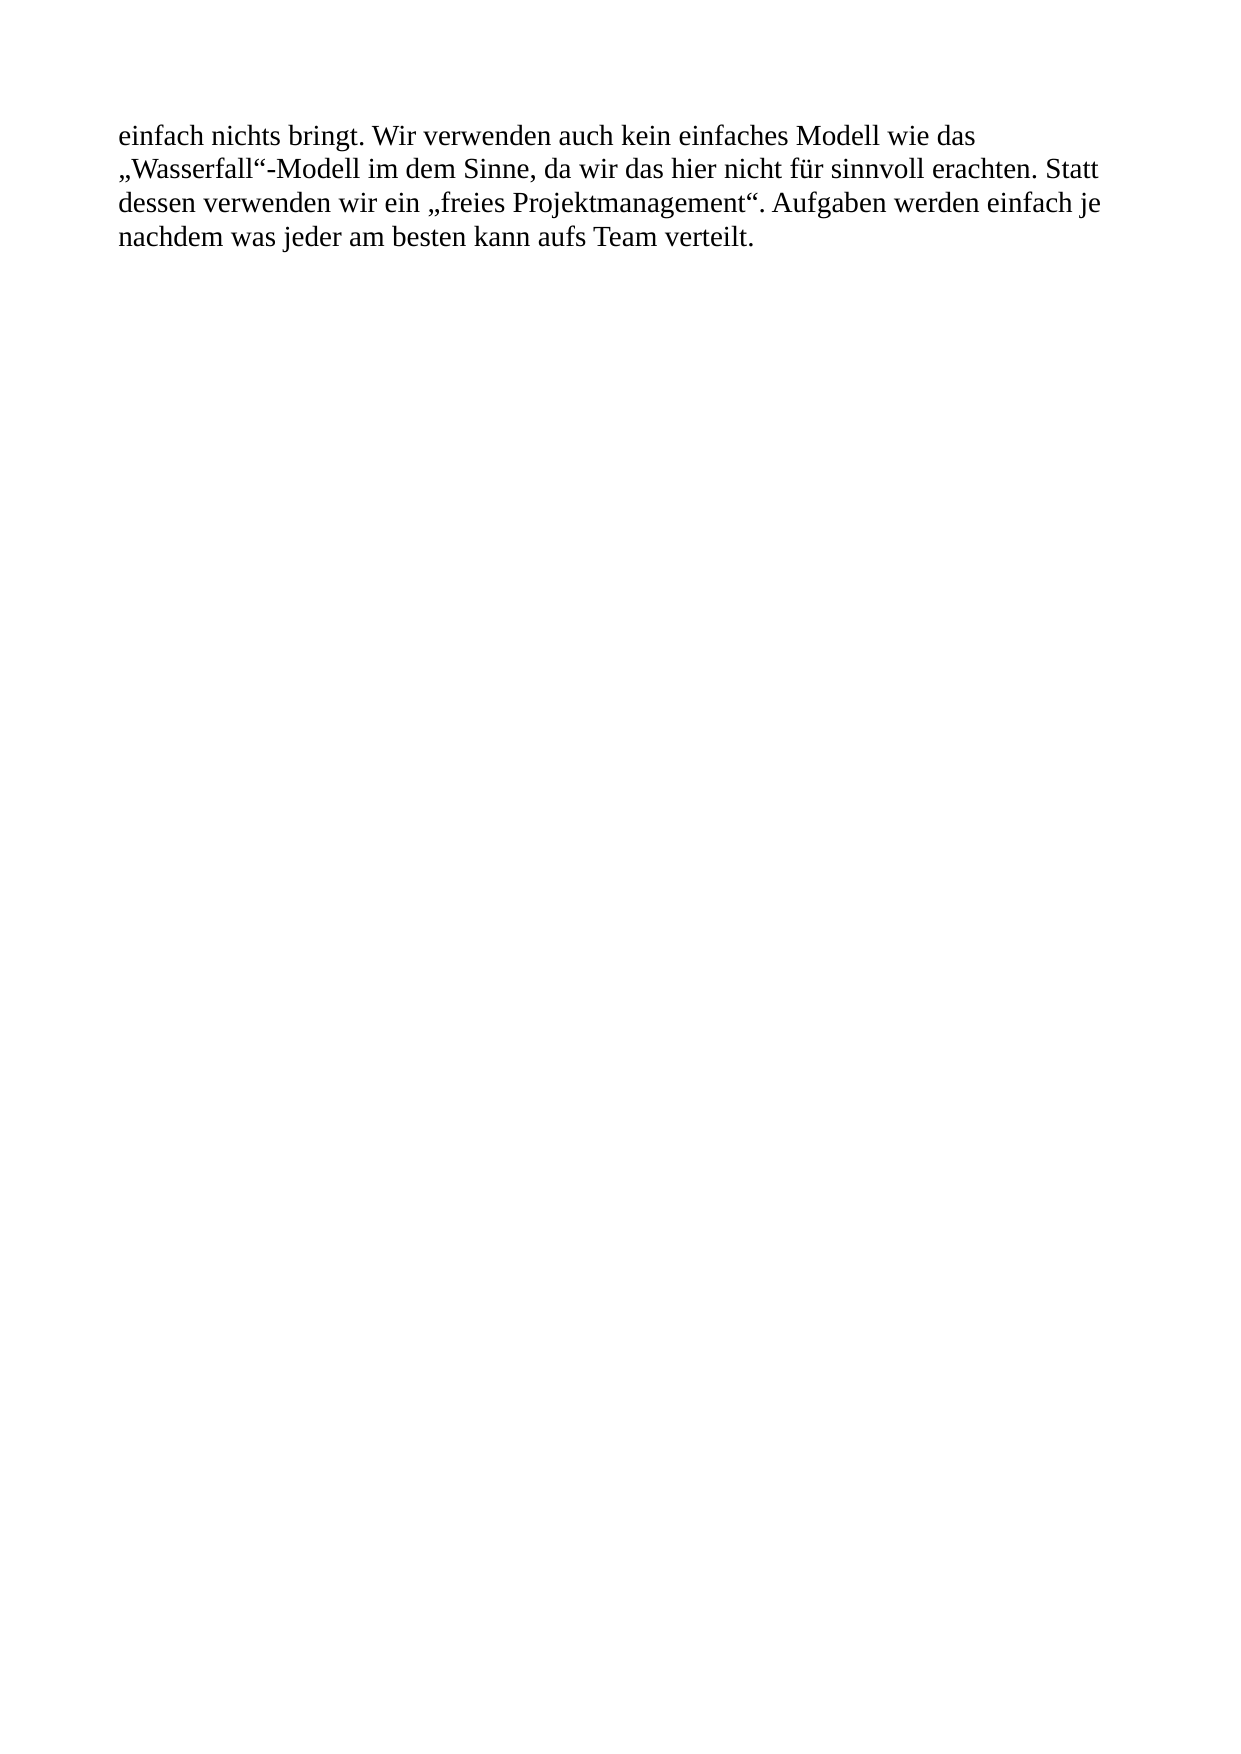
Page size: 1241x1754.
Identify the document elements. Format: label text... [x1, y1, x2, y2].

text einfach nichts bringt. Wir verwenden auch kein einfaches Modell wie das „Wasserfall“-Modell im dem Sinne, da wir das hier nicht für sinnvoll erachten. Statt dessen verwenden wir ein „freies Projektmanagement“. Aufgaben werden einfach je nachdem was jeder am besten kann aufs Team verteilt. [118, 118, 1122, 252]
